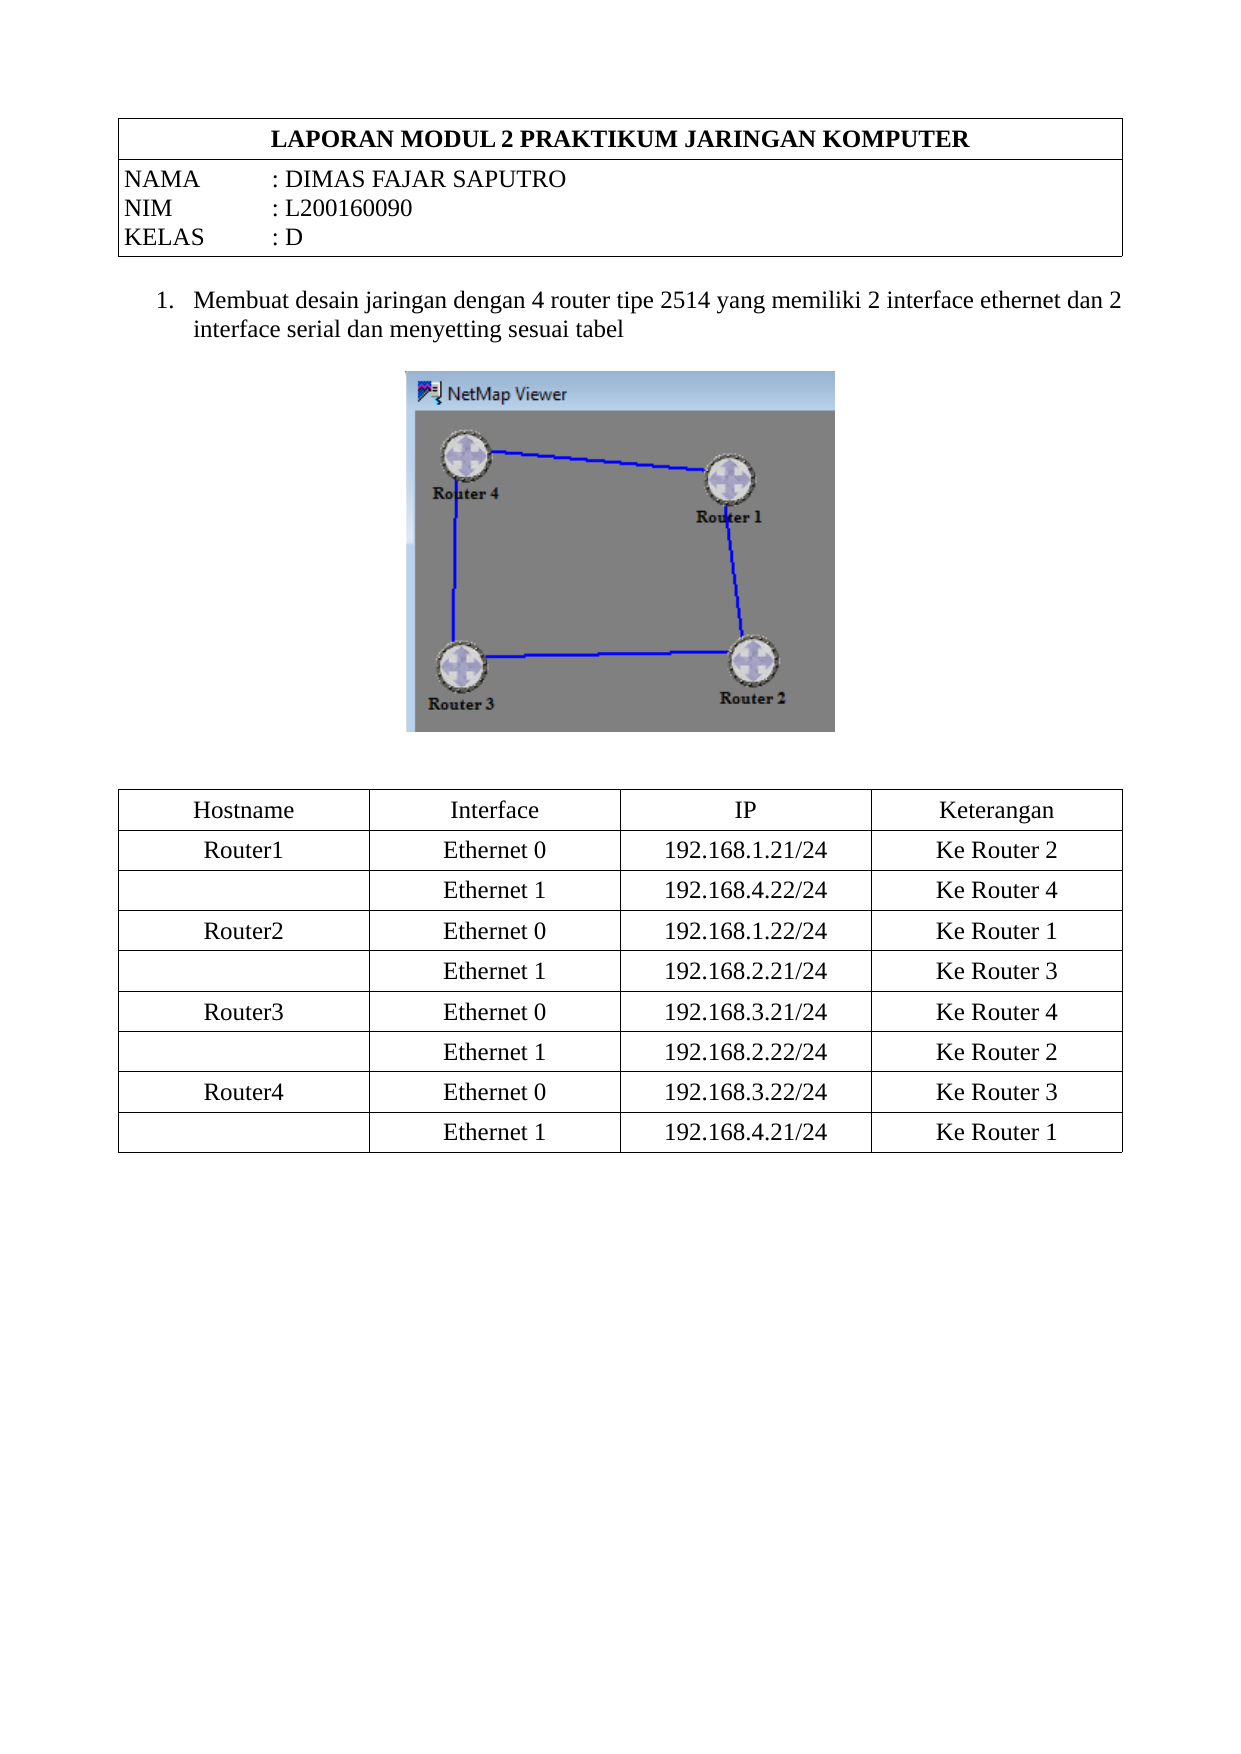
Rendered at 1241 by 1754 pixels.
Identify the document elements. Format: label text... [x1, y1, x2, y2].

table_cell Router1 [119, 831, 369, 870]
table_cell Ethernet 0 [370, 911, 620, 950]
table_cell [119, 1113, 369, 1152]
table_header Hostname [119, 790, 369, 829]
table_cell Router2 [119, 911, 369, 950]
table_cell Ke Router 4 [872, 992, 1122, 1031]
table_cell 192.168.4.22/24 [621, 871, 871, 910]
table_cell 192.168.3.22/24 [621, 1072, 871, 1112]
table_cell 192.168.1.21/24 [621, 831, 871, 870]
table_cell Ke Router 2 [872, 1032, 1122, 1071]
picture [405, 371, 835, 732]
table_cell Ethernet 1 [370, 871, 620, 910]
table_cell Ke Router 2 [872, 831, 1122, 870]
table_cell Ethernet 0 [370, 992, 620, 1031]
table_cell Ke Router 4 [872, 871, 1122, 910]
table_cell Ke Router 3 [872, 951, 1122, 991]
table_cell [119, 871, 369, 910]
table_cell Ke Router 1 [872, 911, 1122, 950]
table_header Keterangan [872, 790, 1122, 829]
table_header Interface [370, 790, 620, 829]
table_cell Ethernet 1 [370, 1113, 620, 1152]
table_cell 192.168.3.21/24 [621, 992, 871, 1031]
table_cell 192.168.2.21/24 [621, 951, 871, 991]
table_cell 192.168.4.21/24 [621, 1113, 871, 1152]
table_cell Router3 [119, 992, 369, 1031]
table_header LAPORAN MODUL 2 PRAKTIKUM JARINGAN KOMPUTER [119, 119, 1122, 158]
list Membuat desain jaringan dengan 4 router tipe 2514 yang memiliki 2 interface ethernet dan 2 interface serial dan menyetting sesuai tabel [156, 285, 1122, 343]
table_cell [119, 951, 369, 991]
table_cell NAMA : DIMAS FAJAR SAPUTRO NIM : L200160090 KELAS : D [119, 160, 1122, 256]
table_cell Ke Router 3 [872, 1072, 1122, 1112]
table_cell 192.168.1.22/24 [621, 911, 871, 950]
table_cell [119, 1032, 369, 1071]
table_cell Ethernet 0 [370, 831, 620, 870]
table_cell Router4 [119, 1072, 369, 1112]
table_cell Ke Router 1 [872, 1113, 1122, 1152]
table_cell Ethernet 1 [370, 951, 620, 991]
table_header IP [621, 790, 871, 829]
table_cell 192.168.2.22/24 [621, 1032, 871, 1071]
table_cell Ethernet 0 [370, 1072, 620, 1112]
table_cell Ethernet 1 [370, 1032, 620, 1071]
